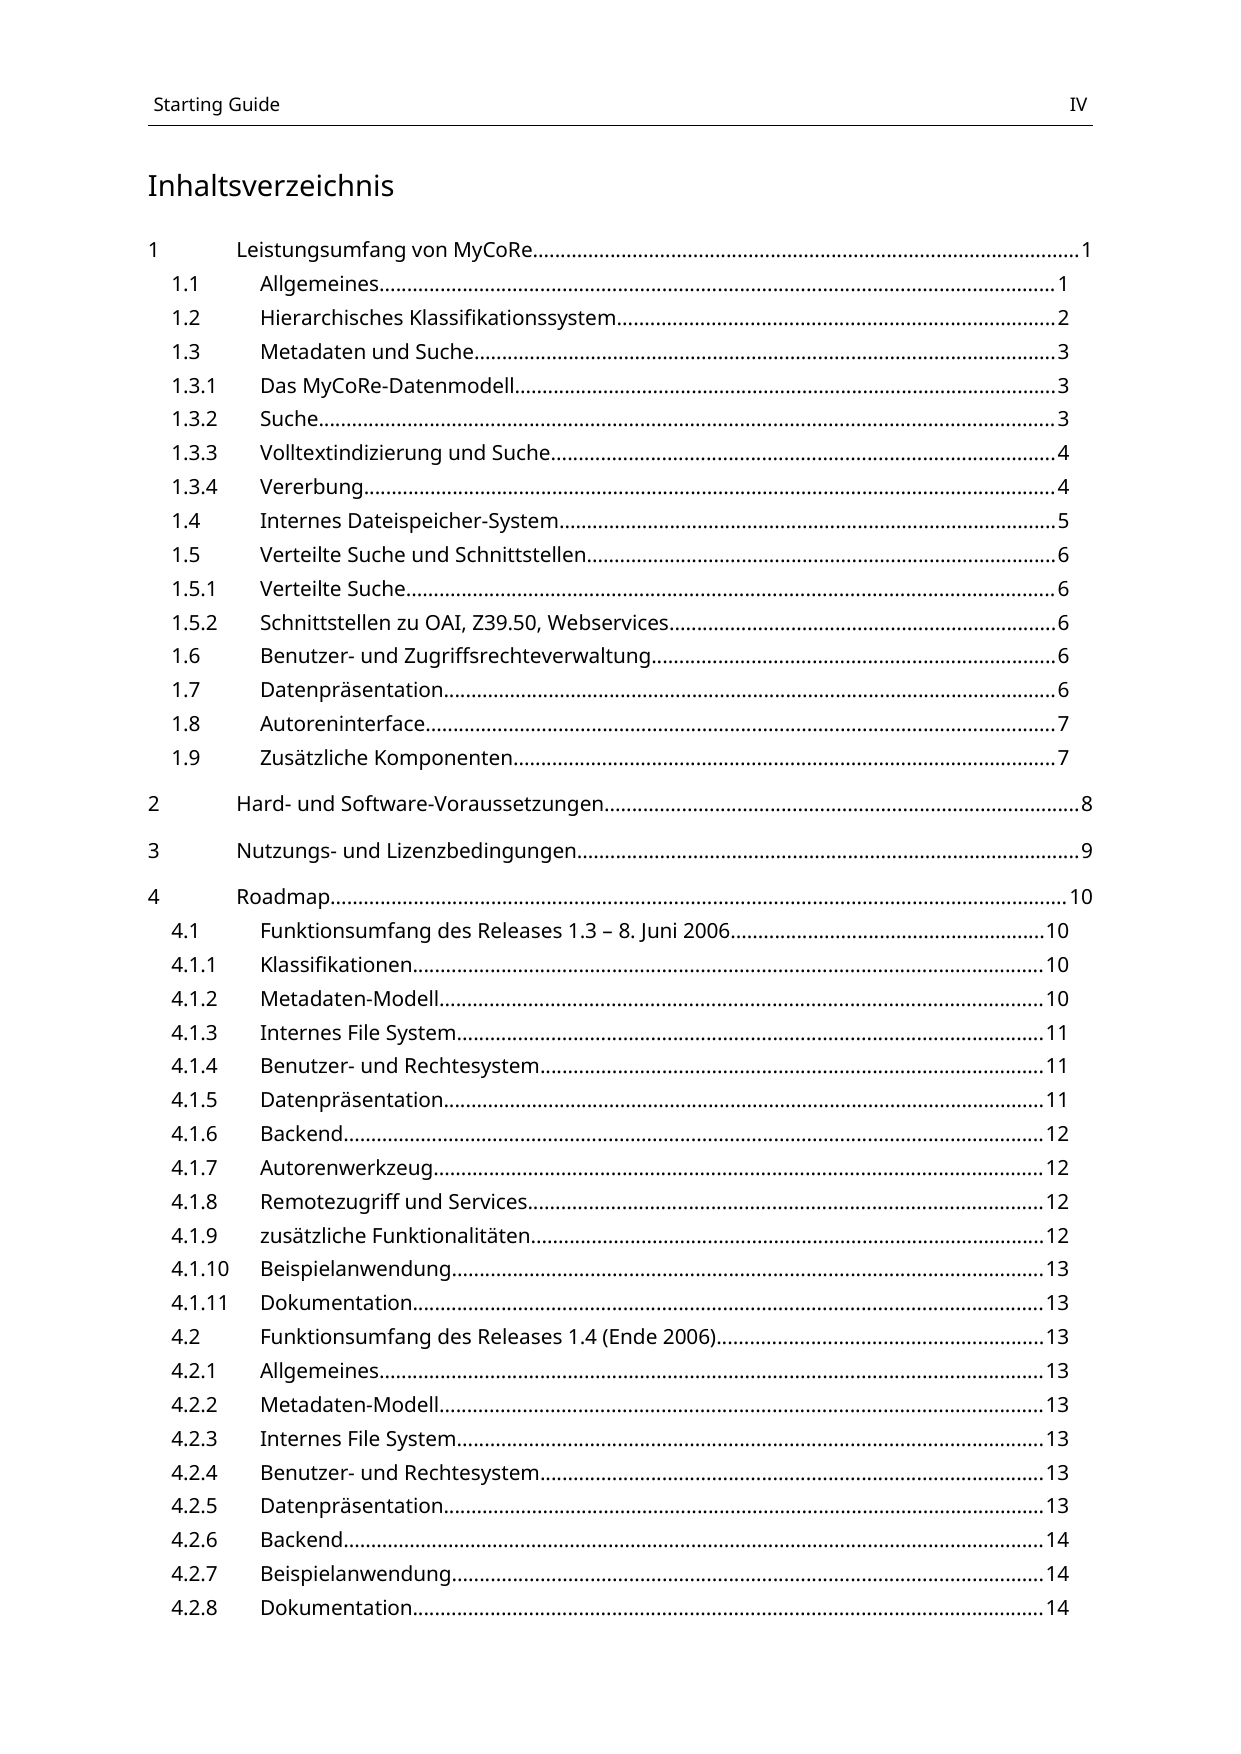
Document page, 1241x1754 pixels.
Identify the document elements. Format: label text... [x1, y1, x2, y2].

text 4 Roadmap 10 [148, 882, 1093, 910]
text 1.5.1 Verteilte Suche 6 [171, 574, 1069, 602]
text 4.2.2 Metadaten-Modell 13 [171, 1390, 1069, 1418]
text 4.1.7 Autorenwerkzeug 12 [171, 1153, 1069, 1181]
text 4.2 Funktionsumfang des Releases 1.4 (Ende 2006) 13 [171, 1322, 1069, 1351]
text 4.1.4 Benutzer- und Rechtesystem 11 [171, 1051, 1069, 1080]
text 4.2.8 Dokumentation 14 [171, 1593, 1069, 1621]
text 4.1.6 Backend 12 [171, 1119, 1069, 1147]
text 1.2 Hierarchisches Klassifikationssystem 2 [171, 303, 1069, 331]
text 1 Leistungsumfang von MyCoRe 1 [148, 235, 1093, 263]
text 1.8 Autoreninterface 7 [171, 709, 1069, 737]
text 1.3.3 Volltextindizierung und Suche 4 [171, 438, 1069, 467]
text 4.2.1 Allgemeines 13 [171, 1356, 1069, 1384]
text 4.1.11 Dokumentation 13 [171, 1288, 1069, 1317]
text 4.2.5 Datenpräsentation 13 [171, 1492, 1069, 1520]
text 1.6 Benutzer- und Zugriffsrechteverwaltung 6 [171, 642, 1069, 670]
text 4.2.7 Beispielanwendung 14 [171, 1559, 1069, 1587]
text 1.7 Datenpräsentation 6 [171, 675, 1069, 704]
text 1.5.2 Schnittstellen zu OAI, Z39.50, Webservices 6 [171, 608, 1069, 636]
text 1.3.1 Das MyCoRe-Datenmodell 3 [171, 371, 1069, 399]
text 1.3 Metadaten und Suche 3 [171, 337, 1069, 365]
text 4.2.6 Backend 14 [171, 1525, 1069, 1554]
text 4.1.5 Datenpräsentation 11 [171, 1085, 1069, 1113]
text 4.2.4 Benutzer- und Rechtesystem 13 [171, 1458, 1069, 1486]
text 2 Hard- und Software-Voraussetzungen 8 [148, 789, 1093, 818]
text 4.1.1 Klassifikationen 10 [171, 950, 1069, 978]
text 1.5 Verteilte Suche und Schnittstellen 6 [171, 540, 1069, 568]
text 1.4 Internes Dateispeicher-System 5 [171, 506, 1069, 534]
text 4.2.3 Internes File System 13 [171, 1424, 1069, 1452]
text 1.3.2 Suche 3 [171, 404, 1069, 433]
text 3 Nutzungs- und Lizenzbedingungen 9 [148, 836, 1093, 864]
text 4.1.2 Metadaten-Modell 10 [171, 984, 1069, 1012]
text 4.1.10 Beispielanwendung 13 [171, 1254, 1069, 1283]
text 1.9 Zusätzliche Komponenten 7 [171, 743, 1069, 771]
text 1.1 Allgemeines 1 [171, 269, 1069, 297]
text 4.1.9 zusätzliche Funktionalitäten 12 [171, 1221, 1069, 1249]
text Inhaltsverzeichnis [148, 165, 1093, 204]
text 4.1.3 Internes File System 11 [171, 1018, 1069, 1046]
text 4.1.8 Remotezugriff und Services 12 [171, 1187, 1069, 1215]
text 1.3.4 Vererbung 4 [171, 472, 1069, 501]
text 4.1 Funktionsumfang des Releases 1.3 – 8. Juni 2006 10 [171, 916, 1069, 944]
